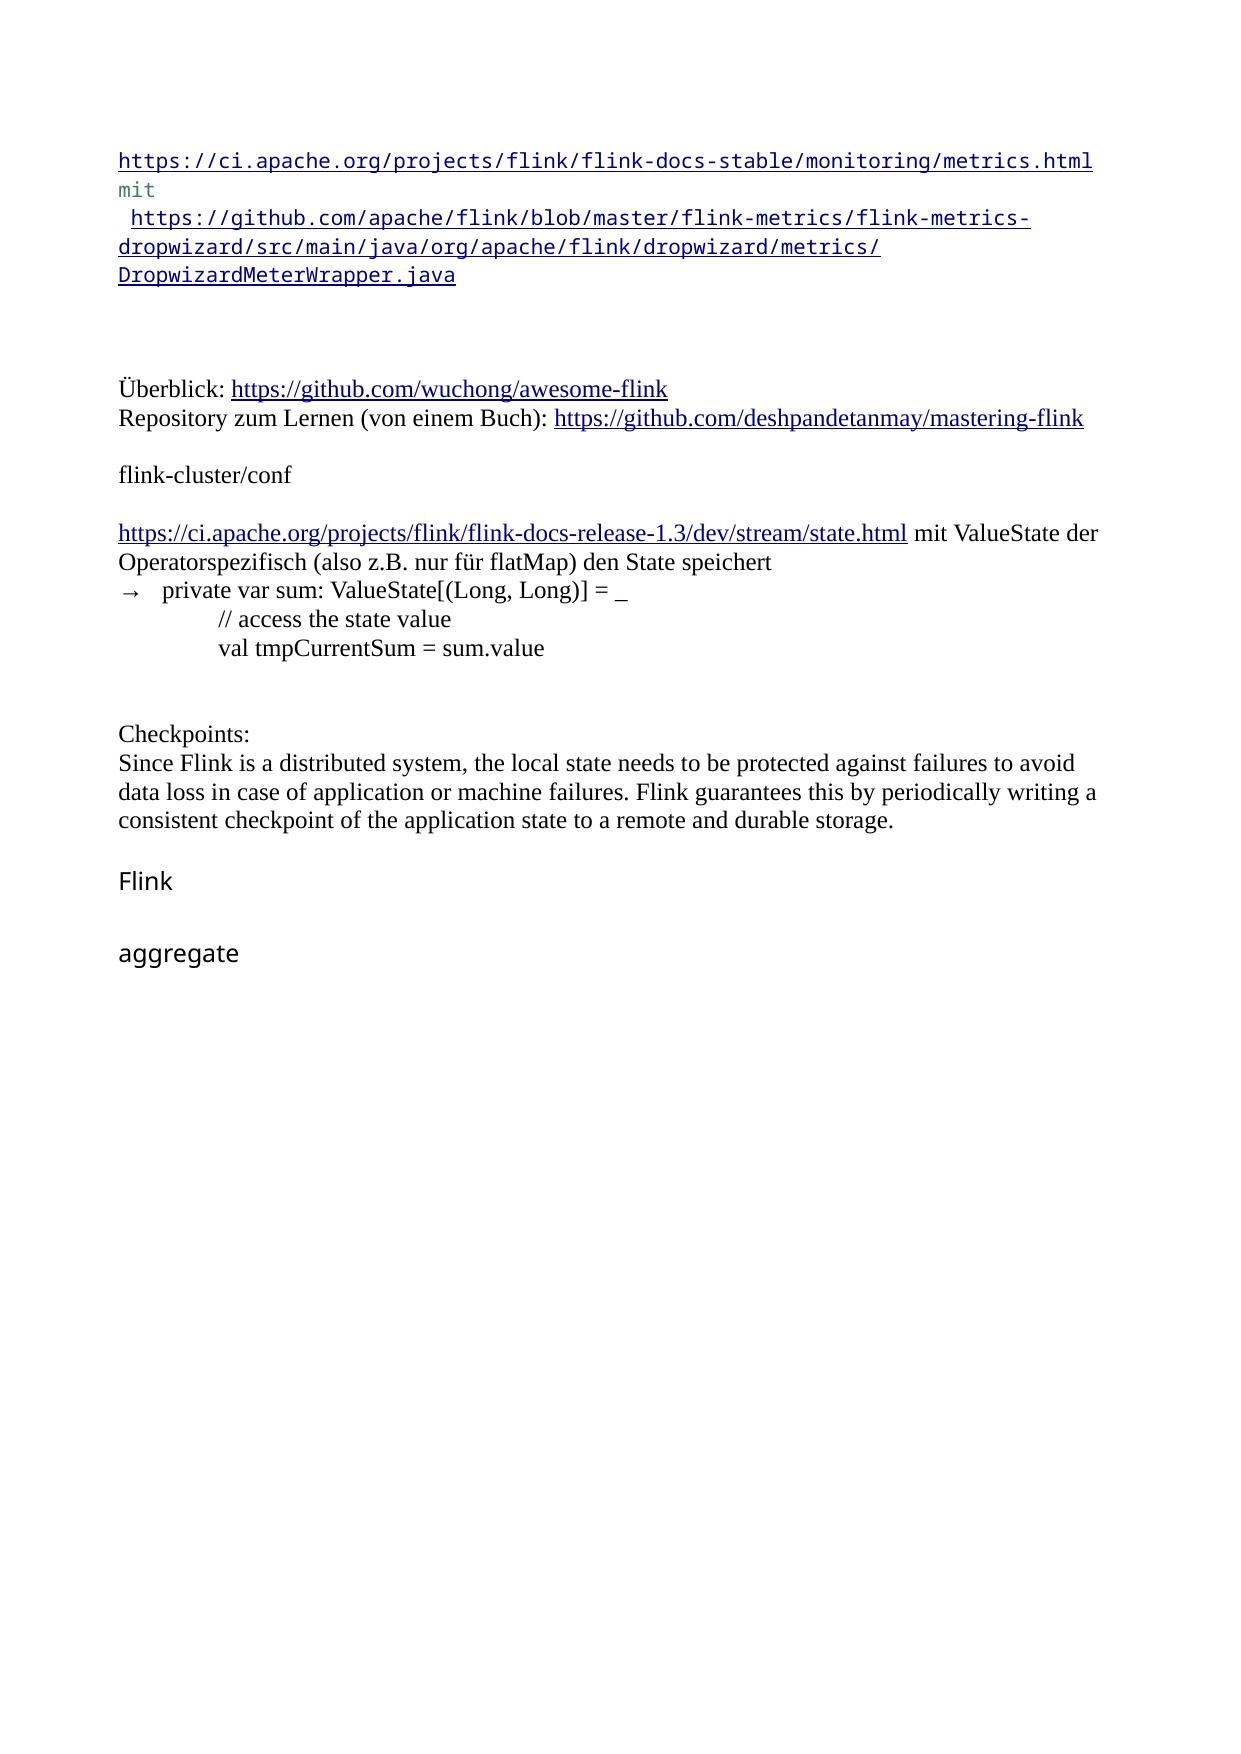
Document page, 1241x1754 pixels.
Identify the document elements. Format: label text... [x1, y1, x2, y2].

text val tmpCurrentSum = sum.value [118, 633, 1122, 662]
text aggregate [118, 935, 1122, 969]
text Repository zum Lernen (von einem Buch): https://github.com/deshpandetanmay/mastering-flink [118, 403, 1122, 432]
text // access the state value [118, 604, 1122, 633]
text Since Flink is a distributed system, the local state needs to be protected against failures to avoid data loss in case of application or machine failures. Flink guarantees this by periodically writing a consistent checkpoint of the application state to a remote and durable storage. [118, 748, 1122, 834]
text Checkpoints: [118, 719, 1122, 748]
text Flink [118, 863, 1122, 897]
text https://ci.apache.org/projects/flink/flink-docs-stable/monitoring/metrics.html mit [118, 147, 1122, 203]
text → private var sum: ValueState[(Long, Long)] = _ [118, 576, 1122, 604]
text Überblick: https://github.com/wuchong/awesome-flink [118, 374, 1122, 403]
text https://ci.apache.org/projects/flink/flink-docs-release-1.3/dev/stream/state.html mit ValueState der Operatorspezifisch (also z.B. nur für flatMap) den State speichert [118, 518, 1122, 576]
text flink-cluster/conf [118, 461, 1122, 489]
text https://github.com/apache/flink/blob/master/flink-metrics/flink-metrics-dropwizard/src/main/java/org/apache/flink/dropwizard/metrics/DropwizardMeterWrapper.java [118, 203, 1122, 289]
